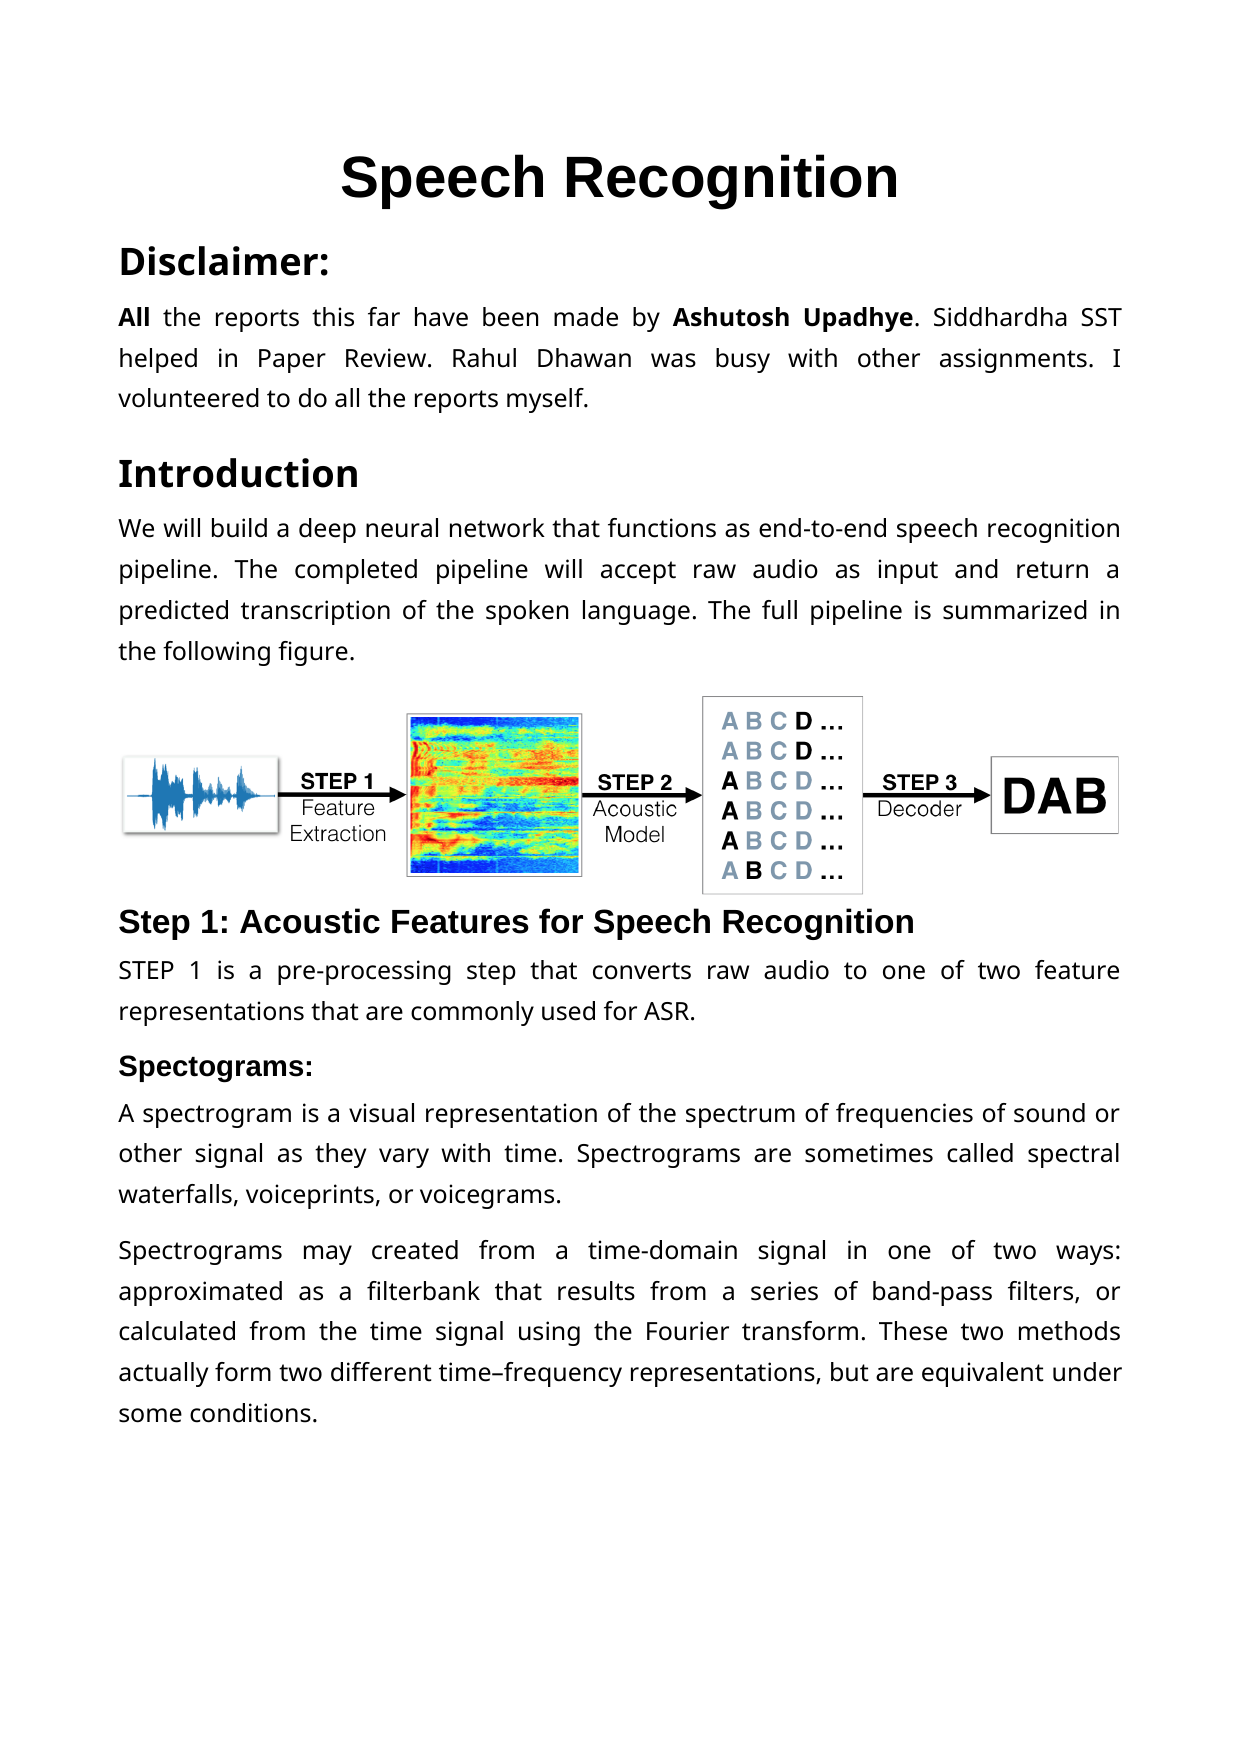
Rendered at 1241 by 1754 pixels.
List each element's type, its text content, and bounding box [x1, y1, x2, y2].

subtitle Introduction [118, 447, 1122, 498]
text We will build a deep neural network that functions as end-to-end speech recognition pipeline. The completed pipeline will accept raw audio as input and return a predicted transcription of the spoken language. The full pipeline is summarized in the following figure. [118, 511, 1122, 668]
subtitle Step 1: Acoustic Features for Speech Recognition [118, 902, 1122, 940]
subtitle Disclaimer: [118, 235, 1122, 287]
text STEP 1 is a pre-processing step that converts raw audio to one of two feature representations that are commonly used for ASR. [118, 953, 1122, 1028]
picture [118, 688, 1123, 902]
text A spectrogram is a visual representation of the spectrum of frequencies of sound or other signal as they vary with time. Spectrograms are sometimes called spectral waterfalls, voiceprints, or voicegrams. [118, 1095, 1122, 1211]
title Speech Recognition [118, 143, 1122, 210]
text Spectrograms may created from a time-domain signal in one of two ways: approximated as a filterbank that results from a series of band-pass filters, or calculated from the time signal using the Fourier transform. These two methods actually form two different time–frequency representations, but are equivalent under some conditions. [118, 1232, 1122, 1430]
text All the reports this far have been made by Ashutosh Upadhye. Siddhardha SST helped in Paper Review. Rahul Dhawan was busy with other assignments. I volunteered to do all the reports myself. [118, 299, 1122, 415]
subtitle Spectograms: [118, 1049, 1122, 1083]
